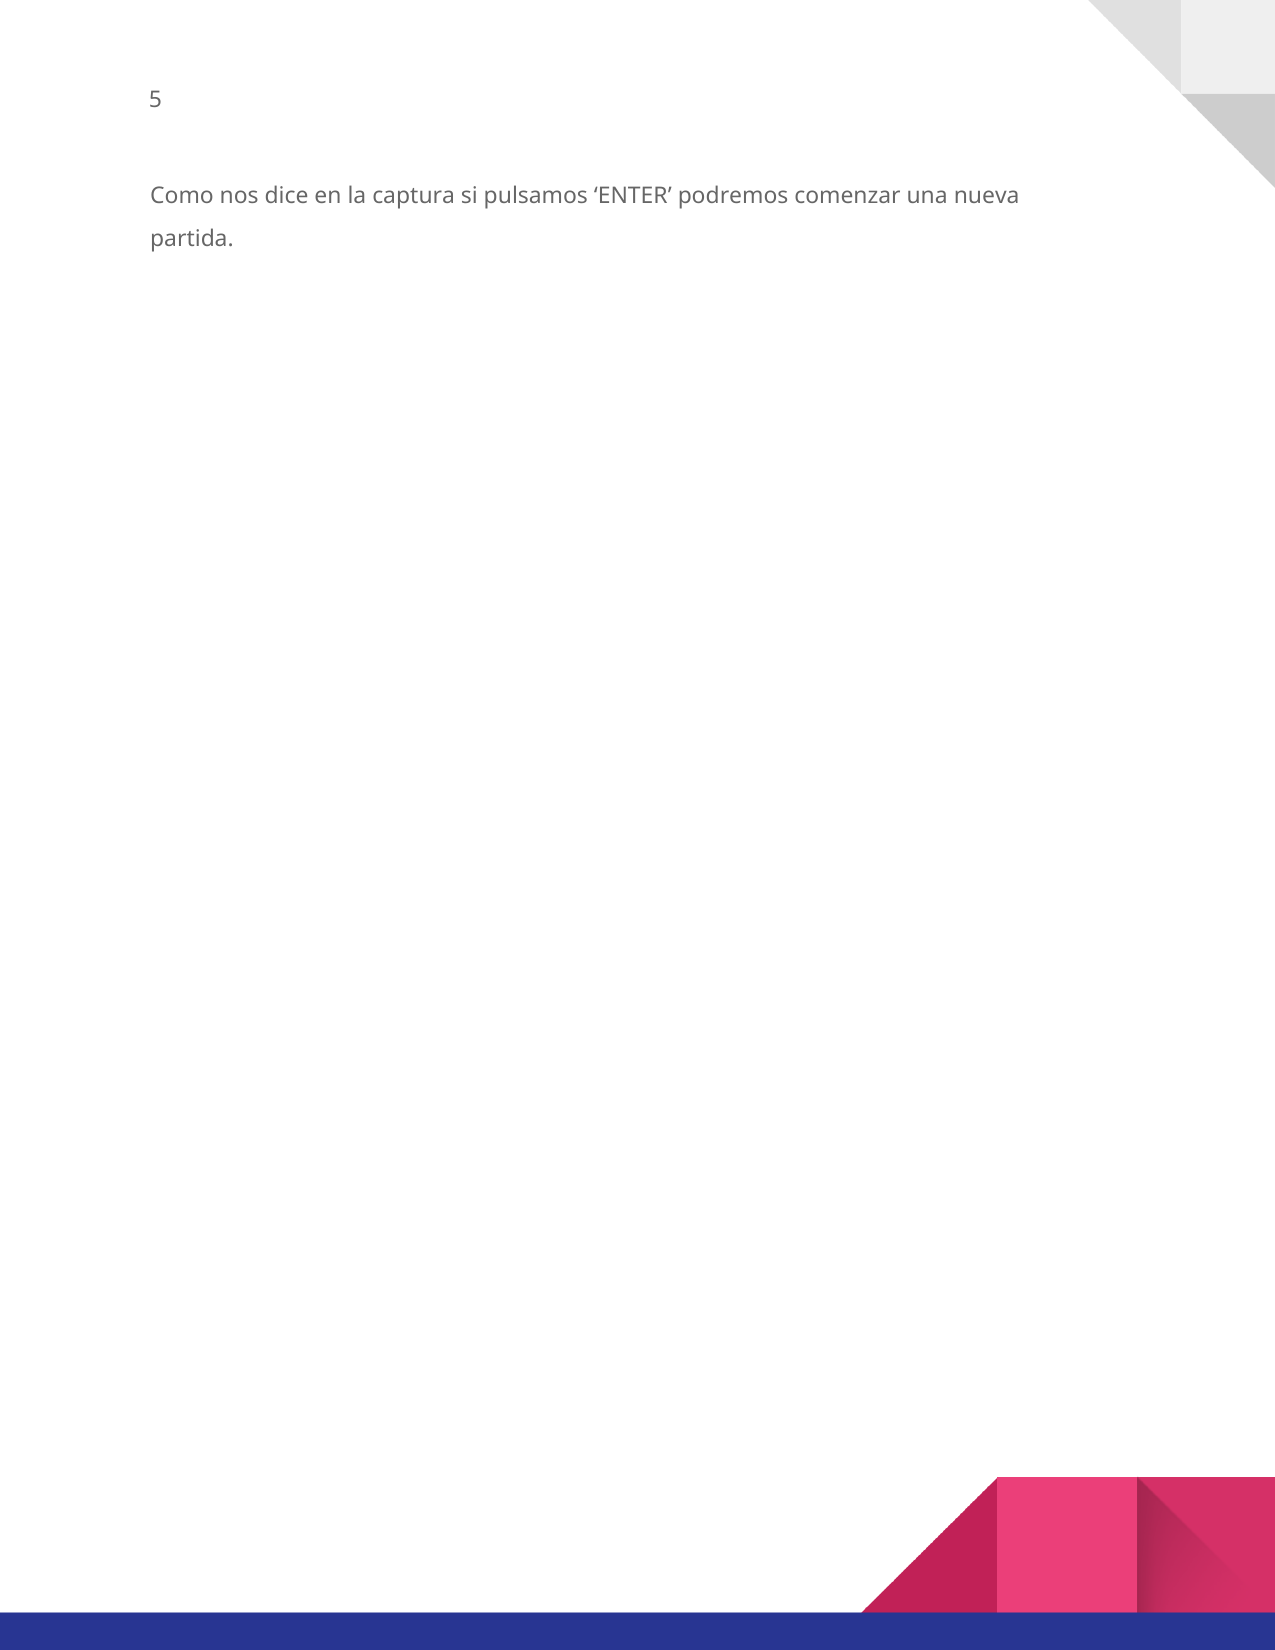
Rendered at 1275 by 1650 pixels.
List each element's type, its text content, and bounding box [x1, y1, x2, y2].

picture [1087, 0, 1275, 188]
picture [0, 1475, 1275, 1650]
text Como nos dice en la captura si pulsamos ‘ENTER’ podremos comenzar una nueva partida. [150, 179, 1125, 253]
